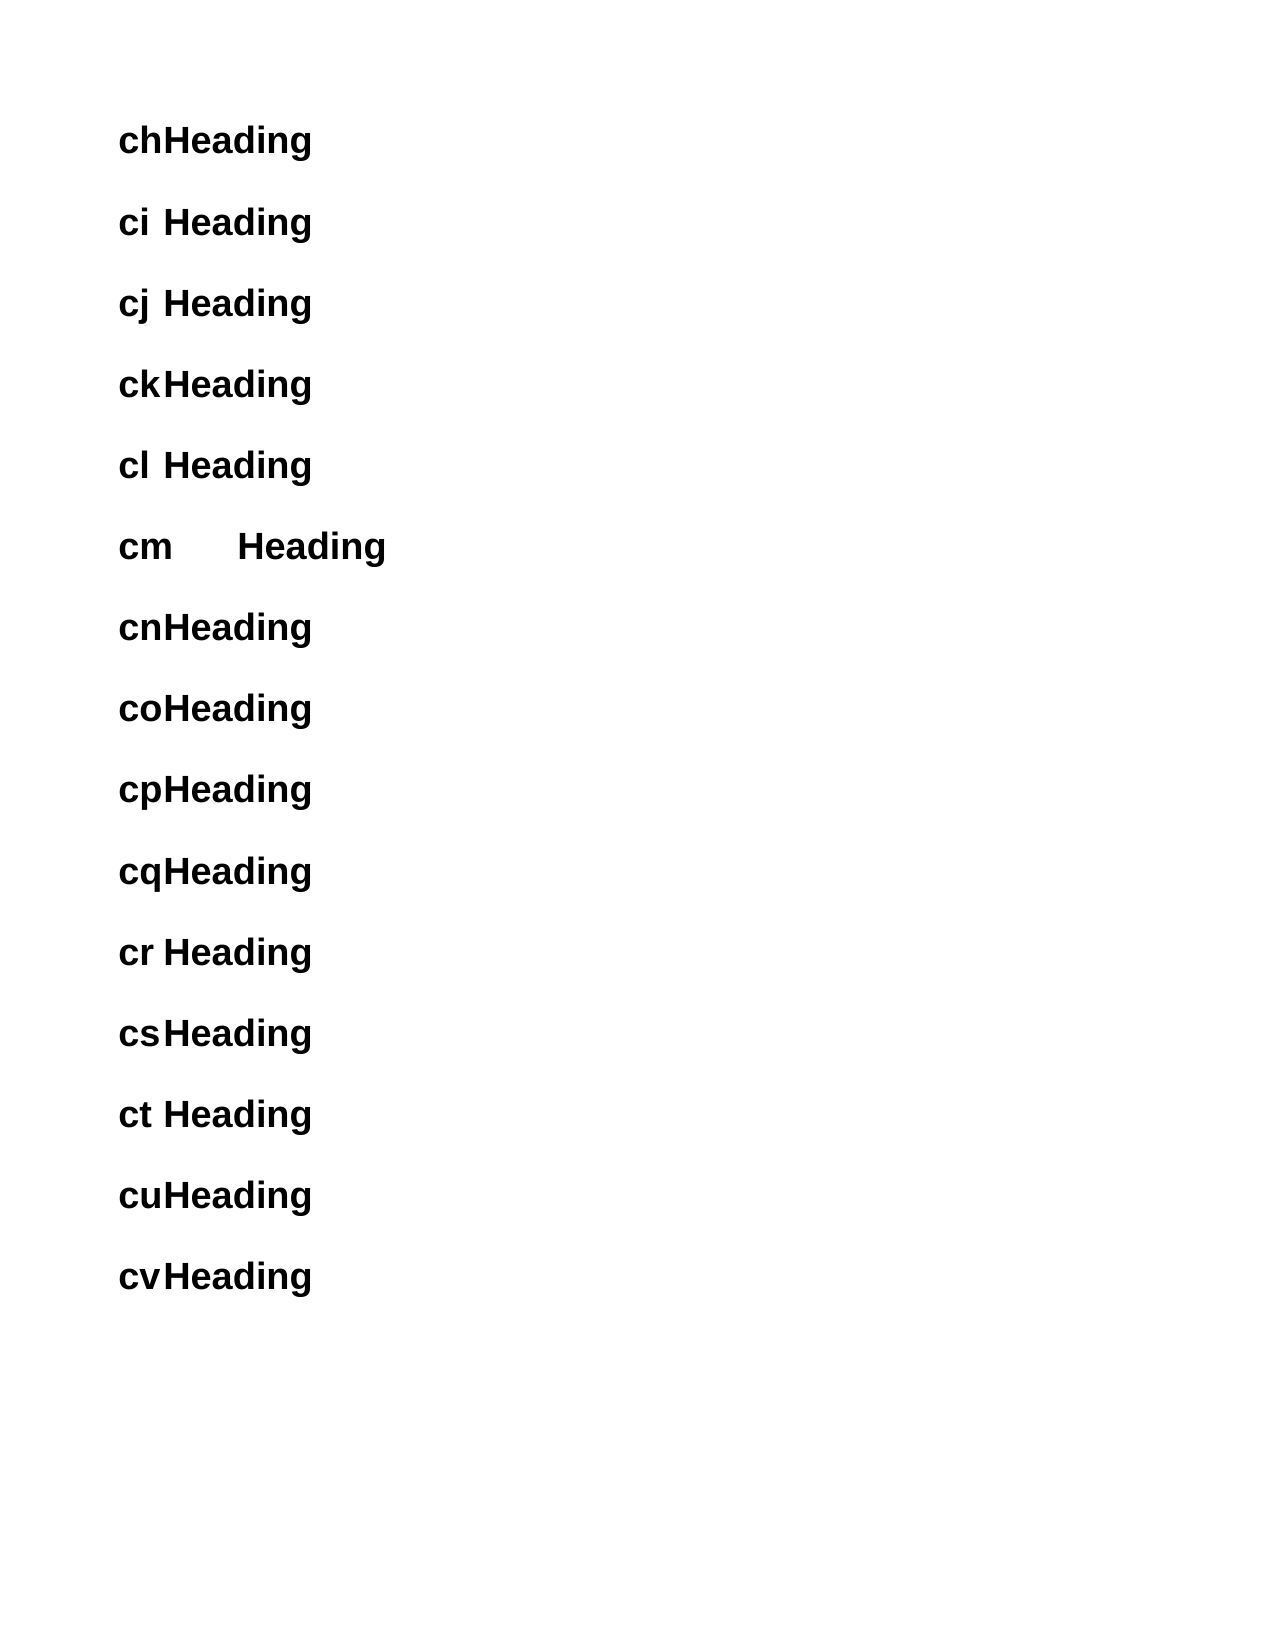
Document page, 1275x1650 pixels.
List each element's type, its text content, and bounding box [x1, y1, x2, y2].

subtitle Heading [118, 1011, 1157, 1054]
subtitle Heading [118, 605, 1157, 649]
subtitle Heading [118, 1254, 1157, 1298]
subtitle Heading [118, 524, 1157, 567]
subtitle Heading [118, 199, 1157, 243]
subtitle Heading [118, 929, 1157, 973]
subtitle Heading [118, 362, 1157, 405]
subtitle Heading [118, 848, 1157, 892]
subtitle Heading [118, 1092, 1157, 1136]
subtitle Heading [118, 280, 1157, 324]
subtitle Heading [118, 1173, 1157, 1217]
subtitle Heading [118, 767, 1157, 811]
subtitle Heading [118, 686, 1157, 730]
subtitle Heading [118, 118, 1157, 162]
subtitle Heading [118, 443, 1157, 486]
